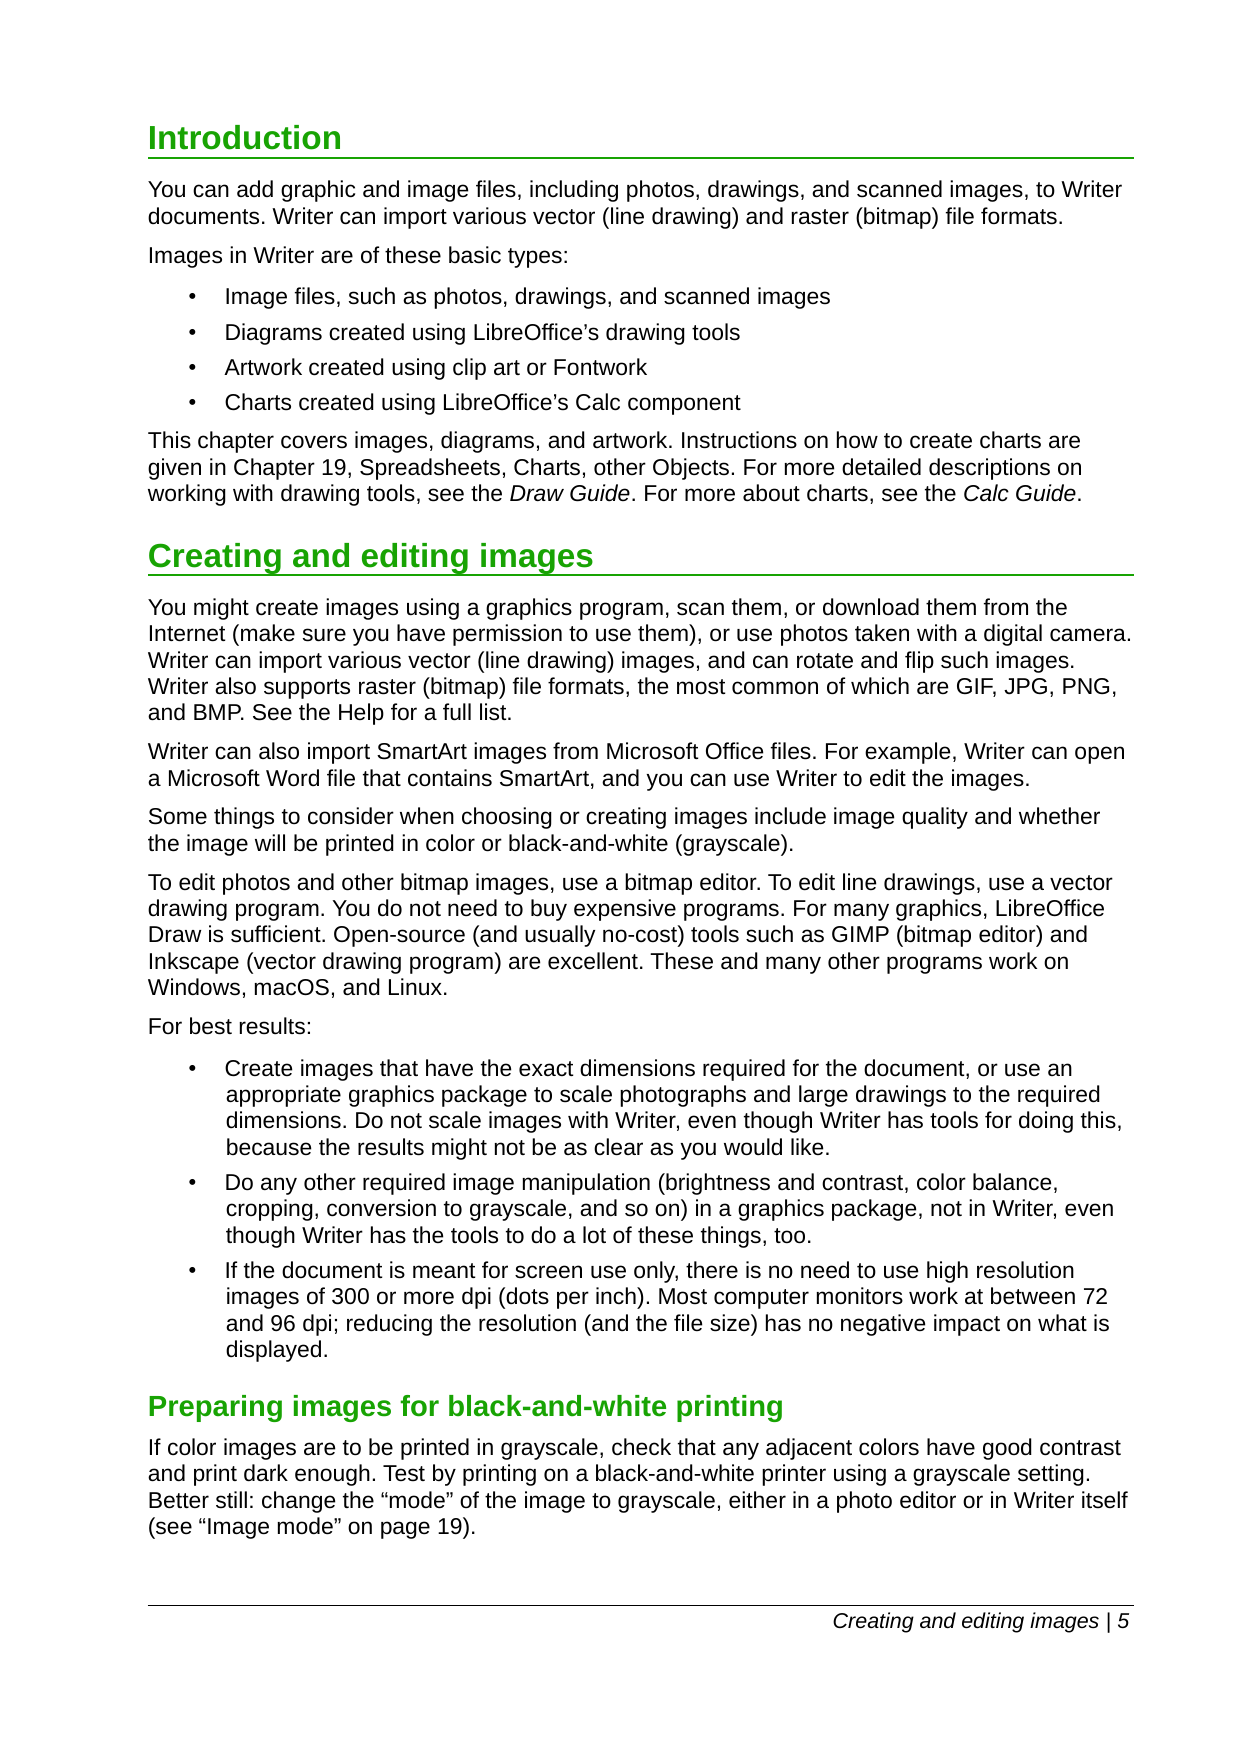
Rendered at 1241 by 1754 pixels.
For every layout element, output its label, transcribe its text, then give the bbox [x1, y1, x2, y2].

text To edit photos and other bitmap images, use a bitmap editor. To edit line drawings, use a vector drawing program. You do not need to buy expensive programs. For many graphics, LibreOffice Draw is sufficient. Open-source (and usually no‑cost) tools such as GIMP (bitmap editor) and Inkscape (vector drawing program) are excellent. These and many other programs work on Windows, macOS, and Linux. [148, 868, 1134, 1000]
list For best results: [148, 1013, 1134, 1039]
list Image files, such as photos, drawings, and scanned images [185, 280, 1134, 310]
text This chapter covers images, diagrams, and artwork. Instructions on how to create charts are given in Chapter 19, Spreadsheets, Charts, other Objects. For more detailed descriptions on working with drawing tools, see the Draw Guide. For more about charts, see the Calc Guide. [148, 427, 1134, 506]
subtitle Introduction [148, 118, 1134, 157]
list Diagrams created using LibreOffice’s drawing tools [185, 316, 1134, 345]
text You might create images using a graphics program, scan them, or download them from the Internet (make sure you have permission to use them), or use photos taken with a digital camera. Writer can import various vector (line drawing) images, and can rotate and flip such images. Writer also supports raster (bitmap) file formats, the most common of which are GIF, JPG, PNG, and BMP. See the Help for a full list. [148, 594, 1134, 726]
text If color images are to be printed in grayscale, check that any adjacent colors have good contrast and print dark enough. Test by printing on a black-and-white printer using a grayscale setting. Better still: change the “mode” of the image to grayscale, either in a photo editor or in Writer itself (see “Image mode” on page 19). [148, 1434, 1134, 1539]
list Charts created using LibreOffice’s Calc component [185, 386, 1134, 418]
text Some things to consider when choosing or creating images include image quality and whether the image will be printed in color or black-and-white (grayscale). [148, 803, 1134, 856]
subtitle Creating and editing images [148, 536, 1134, 574]
list Images in Writer are of these basic types: [148, 242, 1134, 268]
text You can add graphic and image files, including photos, drawings, and scanned images, to Writer documents. Writer can import various vector (line drawing) and raster (bitmap) file formats. [148, 176, 1134, 229]
list Create images that have the exact dimensions required for the document, or use an appropriate graphics package to scale photographs and large drawings to the required dimensions. Do not scale images with Writer, even though Writer has tools for doing this, because the results might not be as clear as you would like. [185, 1052, 1134, 1160]
text Writer can also import SmartArt images from Microsoft Office files. For example, Writer can open a Microsoft Word file that contains SmartArt, and you can use Writer to edit the images. [148, 738, 1134, 791]
list Artwork created using clip art or Fontwork [185, 351, 1134, 380]
subtitle Preparing images for black-and-white printing [148, 1389, 1134, 1422]
list Do any other required image manipulation (brightness and contrast, color balance, cropping, conversion to grayscale, and so on) in a graphics package, not in Writer, even though Writer has the tools to do a lot of these things, too. [185, 1166, 1134, 1248]
list If the document is meant for screen use only, there is no need to use high resolution images of 300 or more dpi (dots per inch). Most computer monitors work at between 72 and 96 dpi; reducing the resolution (and the file size) has no negative impact on what is displayed. [185, 1254, 1134, 1365]
